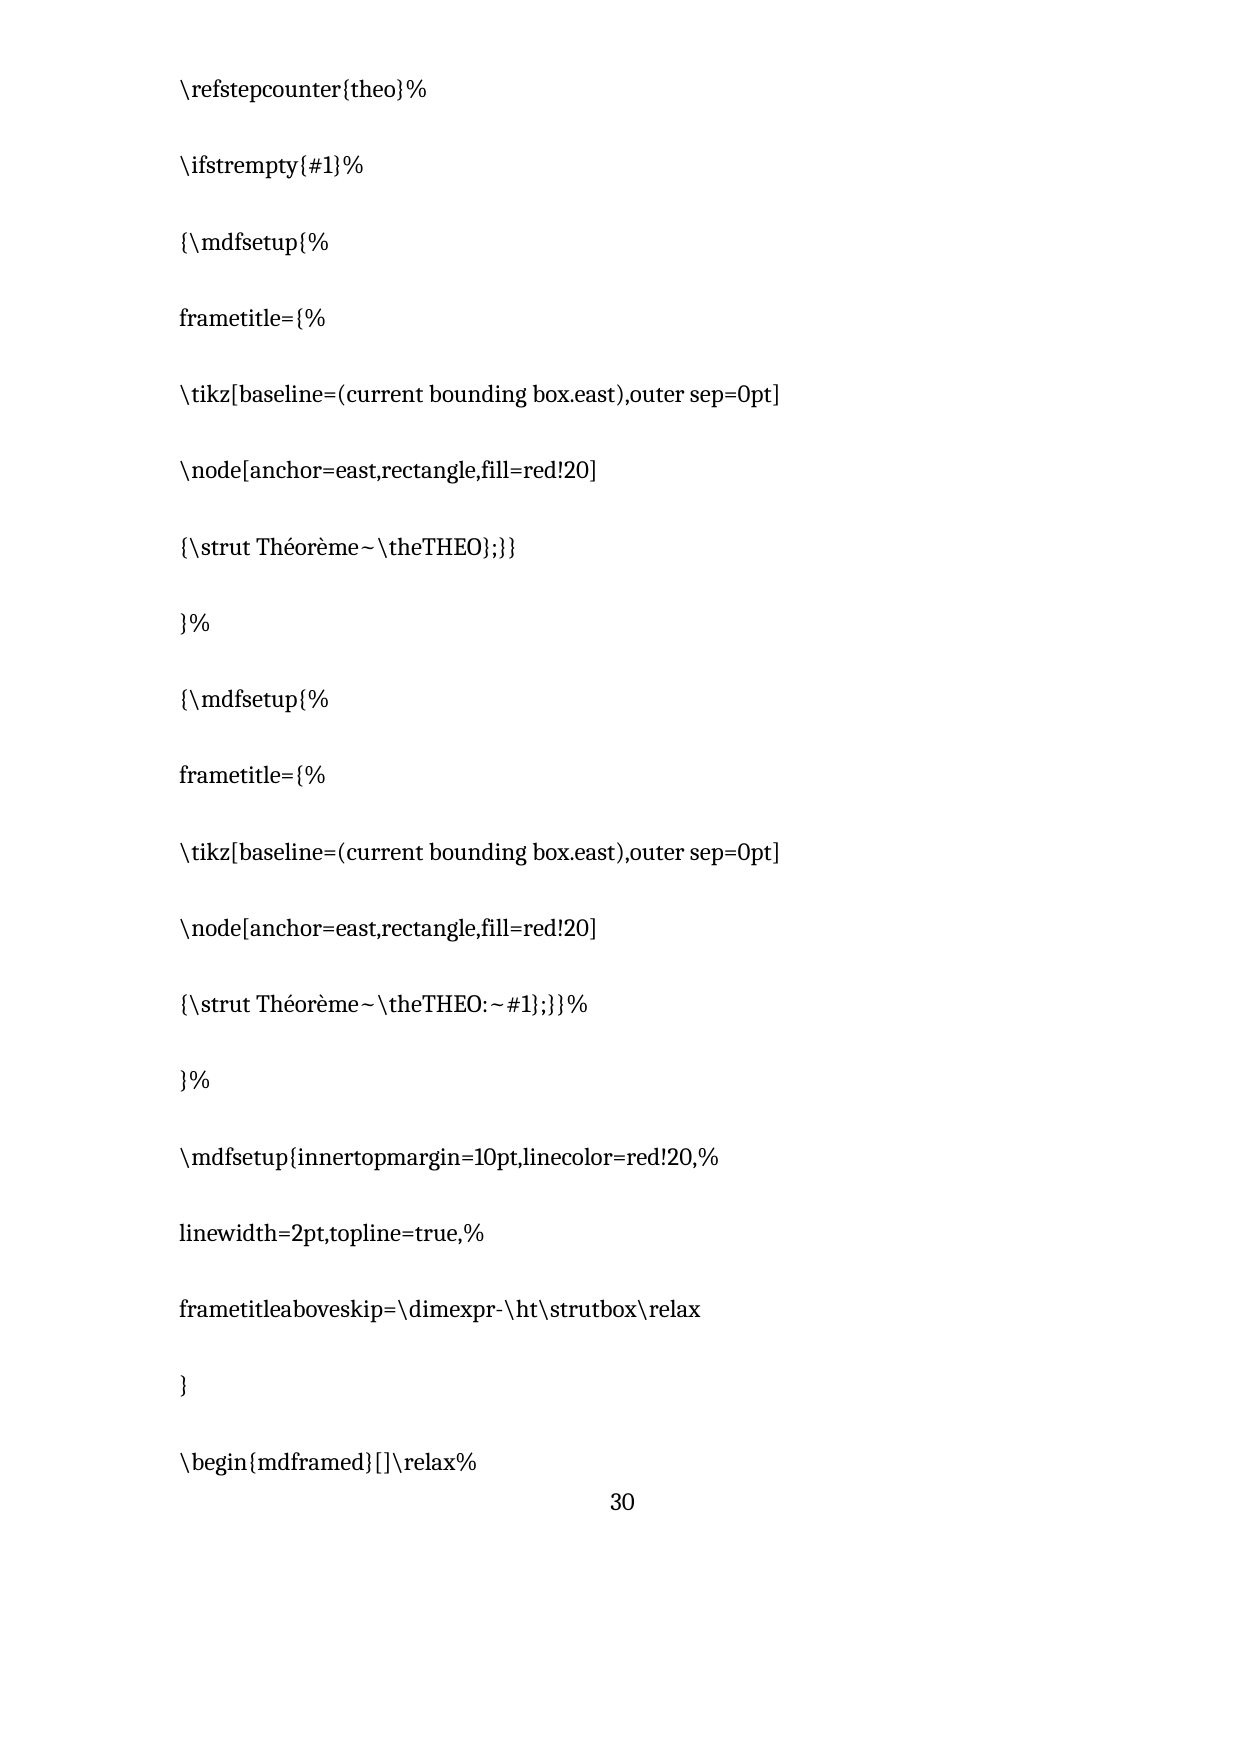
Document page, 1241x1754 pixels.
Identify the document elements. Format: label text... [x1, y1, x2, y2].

text \mdfsetup{innertopmargin=10pt,linecolor=red!20,% [179, 1142, 1065, 1171]
text frametitleaboveskip=\dimexpr-\ht\strutbox\relax [179, 1295, 1065, 1324]
text frametitle={% [179, 761, 1065, 790]
text linewidth=2pt,topline=true,% [179, 1219, 1065, 1247]
text frametitle={% [179, 304, 1065, 332]
text {\mdfsetup{% [179, 227, 1065, 256]
text \tikz[baseline=(current bounding box.east),outer sep=0pt] [179, 380, 1065, 409]
text \begin{mdframed}[]\relax% [179, 1447, 1065, 1476]
text \node[anchor=east,rectangle,fill=red!20] [179, 914, 1065, 942]
text {\strut Théorème~\theTHEO};}} [179, 532, 1065, 561]
text {\mdfsetup{% [179, 685, 1065, 714]
text \tikz[baseline=(current bounding box.east),outer sep=0pt] [179, 837, 1065, 866]
text \node[anchor=east,rectangle,fill=red!20] [179, 456, 1065, 485]
text {\strut Théorème~\theTHEO:~#1};}}% [179, 990, 1065, 1019]
text \ifstrempty{#1}% [179, 151, 1065, 180]
text } [179, 1371, 1065, 1400]
text }% [179, 1066, 1065, 1095]
text }% [179, 609, 1065, 637]
text \refstepcounter{theo}% [179, 75, 1065, 104]
